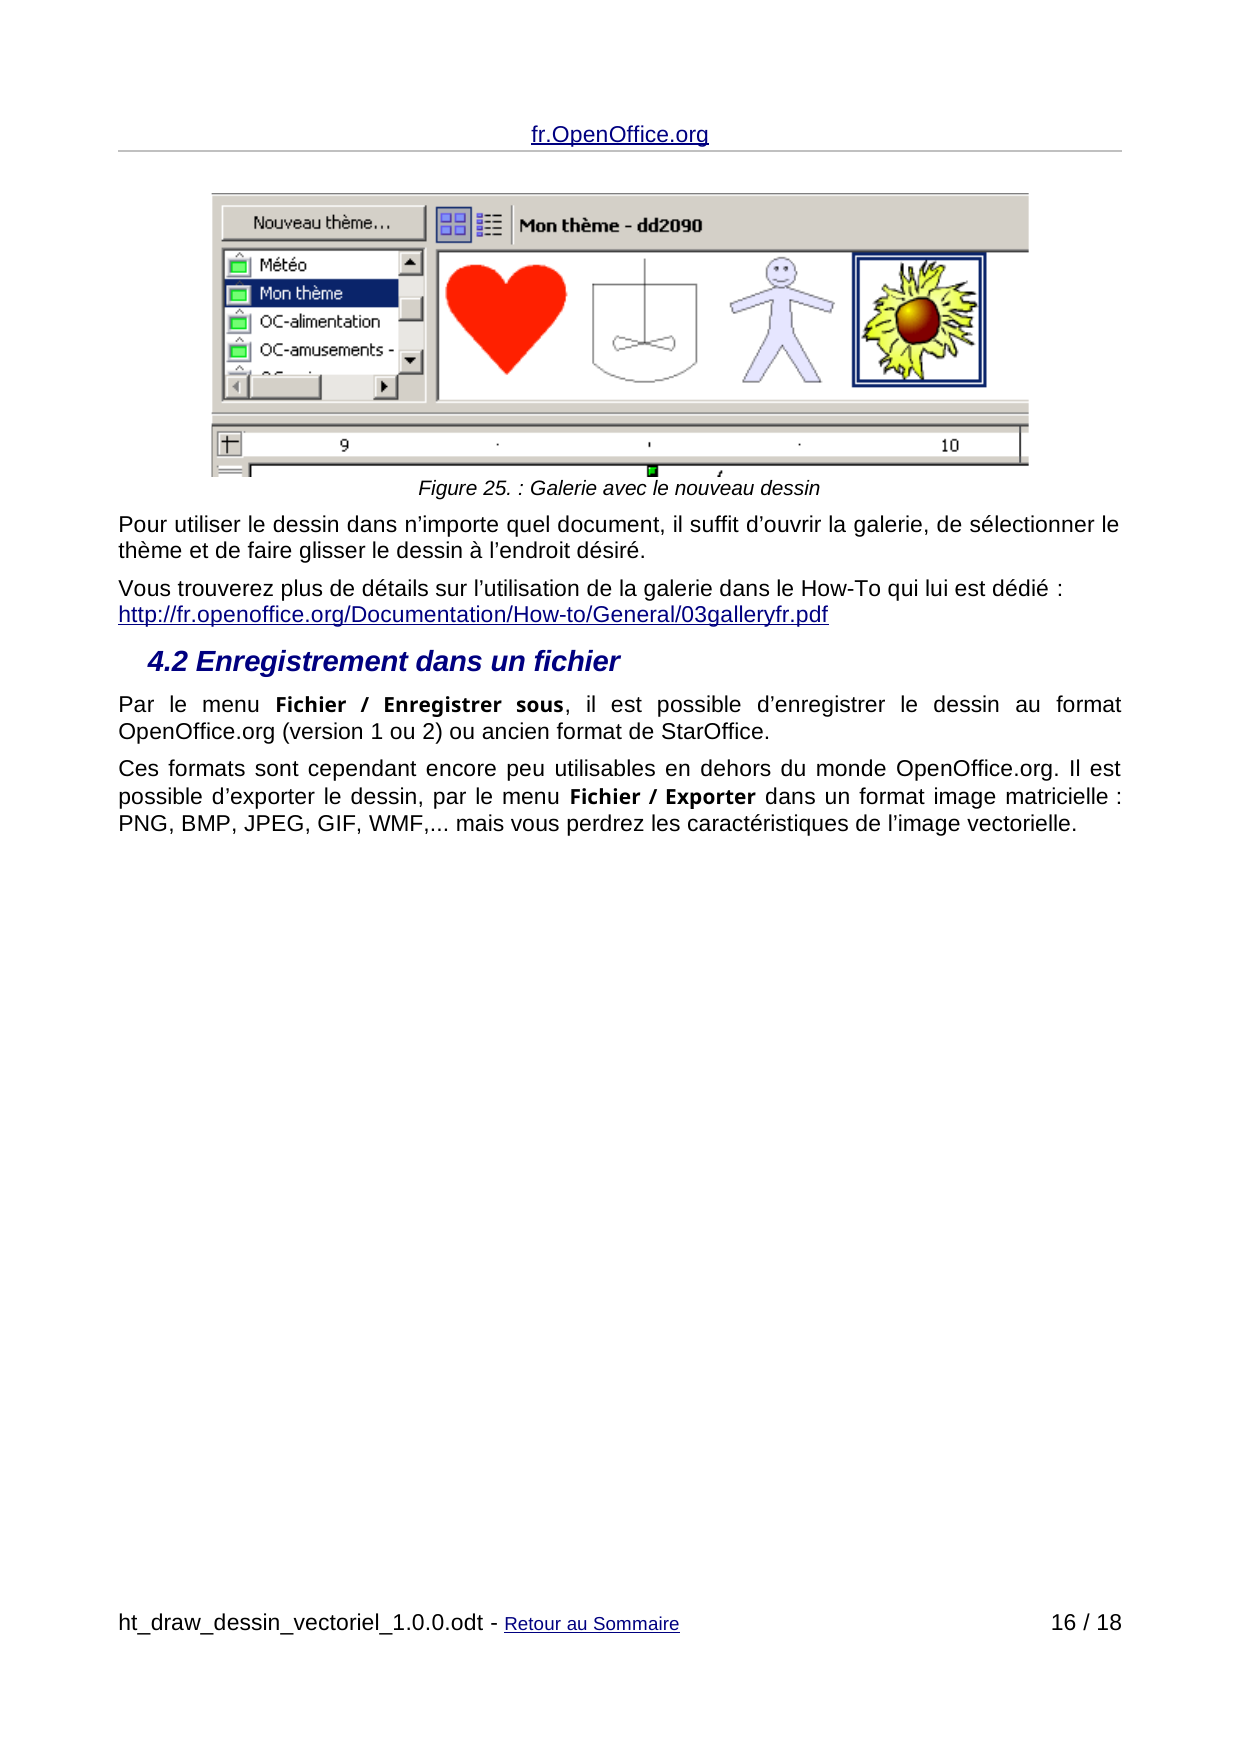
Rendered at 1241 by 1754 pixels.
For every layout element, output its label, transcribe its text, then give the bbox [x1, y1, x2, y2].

text Figure 25. : Galerie avec le nouveau dessin [212, 477, 1029, 500]
subtitle Enregistrement dans un fichier [148, 645, 1122, 678]
text Vous trouverez plus de détails sur l’utilisation de la galerie dans le How-To qui lui est dédié : http://fr.openoffice.org/Documentation/How-to/General/03galleryfr.pdf [118, 575, 1122, 627]
text Pour utiliser le dessin dans n’importe quel document, il suffit d’ouvrir la galerie, de sélectionner le thème et de faire glisser le dessin à l’endroit désiré. [118, 182, 1122, 564]
text Par le menu Fichier / Enregistrer sous, il est possible d’enregistrer le dessin au format OpenOffice.org (version 1 ou 2) ou ancien format de StarOffice. [118, 689, 1122, 744]
picture [211, 193, 1029, 477]
text Ces formats sont cependant encore peu utilisables en dehors du monde OpenOffice.org. Il est possible d’exporter le dessin, par le menu Fichier / Exporter dans un format image matricielle : PNG, BMP, JPEG, GIF, WMF,... mais vous perdrez les caractéristiques de l’image vectorielle. [118, 756, 1122, 836]
